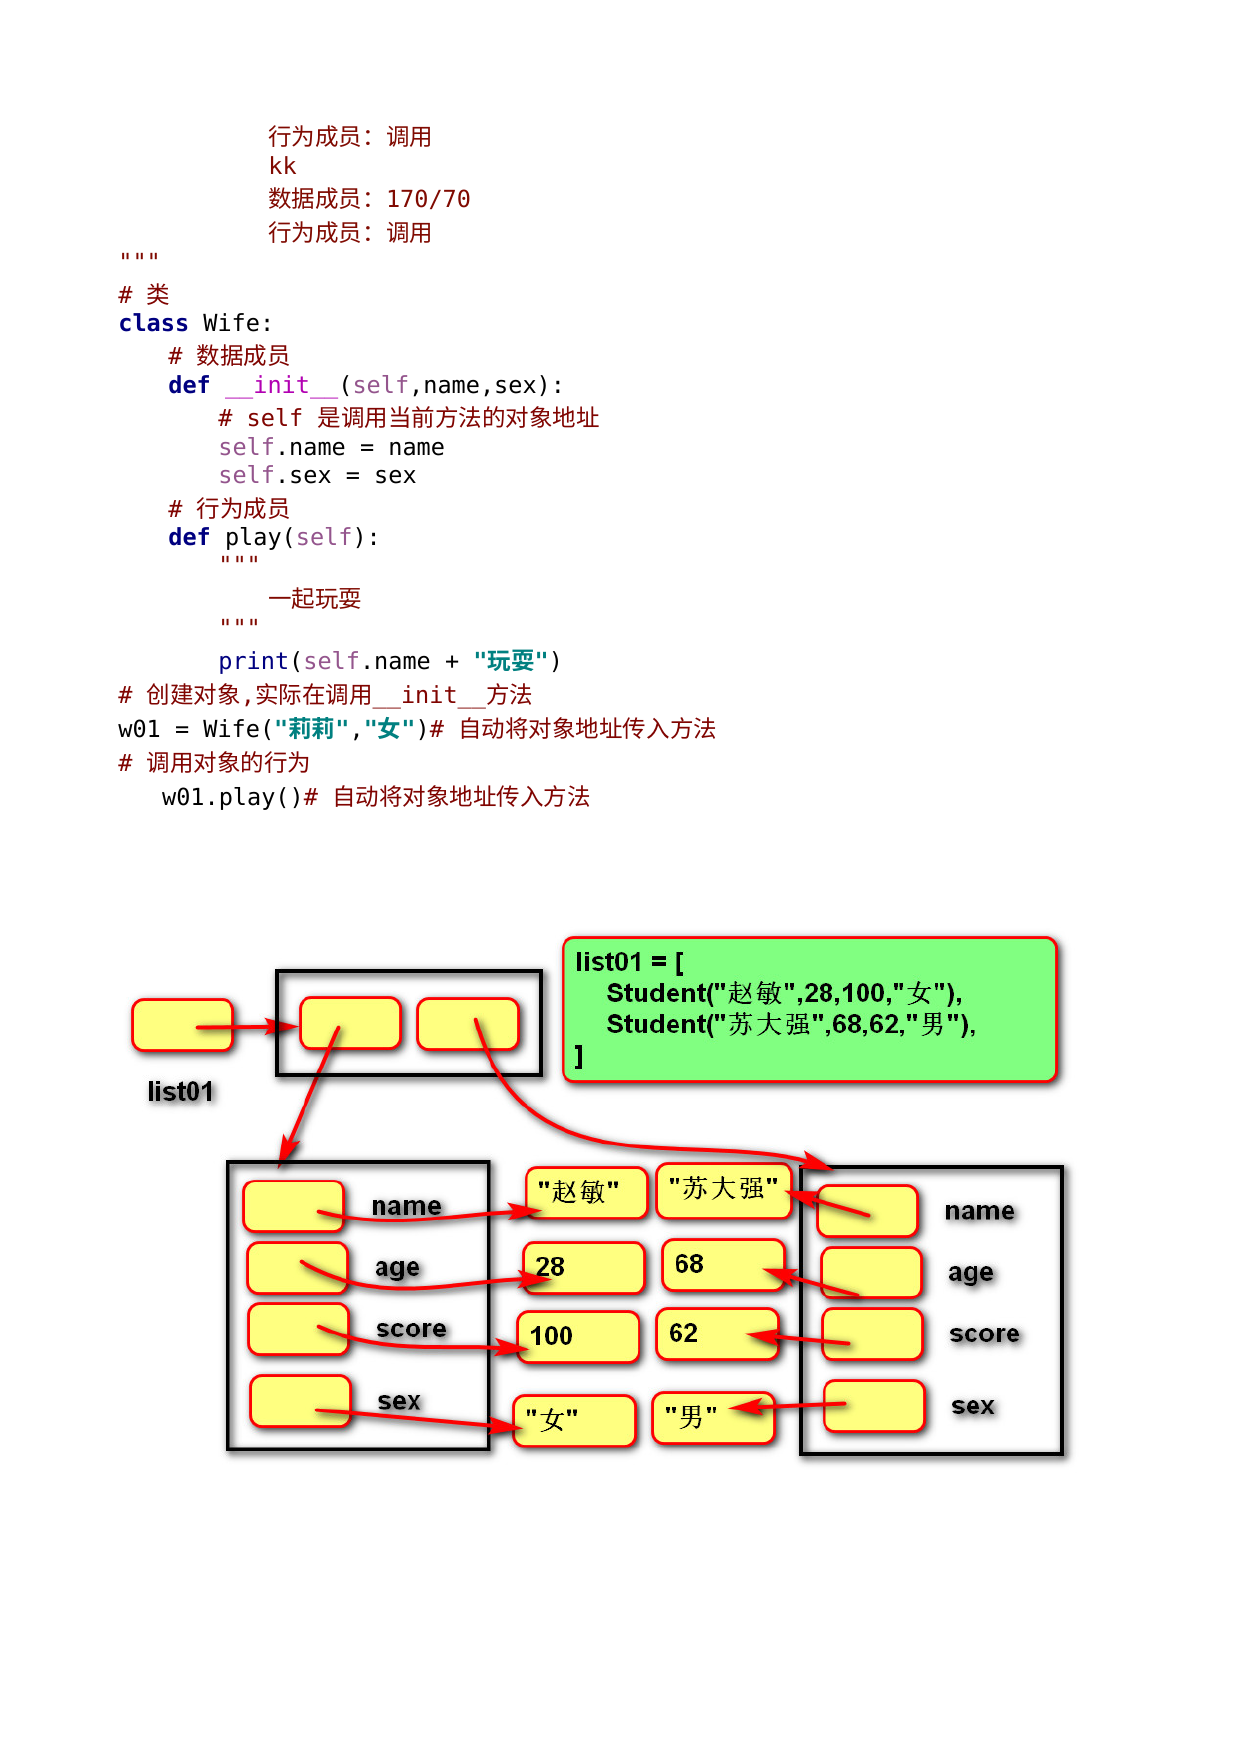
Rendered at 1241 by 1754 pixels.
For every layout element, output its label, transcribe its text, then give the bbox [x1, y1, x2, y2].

text 行为成员：调用 [118, 118, 1122, 152]
text class Wife: [118, 310, 1122, 337]
text # 类 [118, 276, 1122, 310]
text w01 = Wife("莉莉","女")# 自动将对象地址传入方法 [118, 710, 1122, 744]
text self.name = name [118, 433, 1122, 462]
text # 调用对象的行为 [118, 744, 1122, 778]
text """ [118, 614, 1122, 642]
text 一起玩耍 [118, 580, 1122, 614]
text def __init__(self,name,sex): [118, 371, 1122, 399]
text kk [118, 152, 1122, 180]
text def play(self): [118, 524, 1122, 552]
text """ [118, 248, 1122, 276]
text 行为成员：调用 [118, 214, 1122, 248]
text self.sex = sex [118, 462, 1122, 490]
text # 创建对象,实际在调用__init__方法 [118, 676, 1122, 710]
text # 数据成员 [118, 337, 1122, 371]
text """ [118, 552, 1122, 580]
text w01.play()# 自动将对象地址传入方法 [118, 778, 1122, 813]
text # self 是调用当前方法的对象地址 [118, 399, 1122, 433]
text # 行为成员 [118, 490, 1122, 524]
picture [118, 842, 1123, 1523]
text print(self.name + "玩耍") [118, 642, 1122, 676]
text 数据成员：170/70 [118, 180, 1122, 214]
